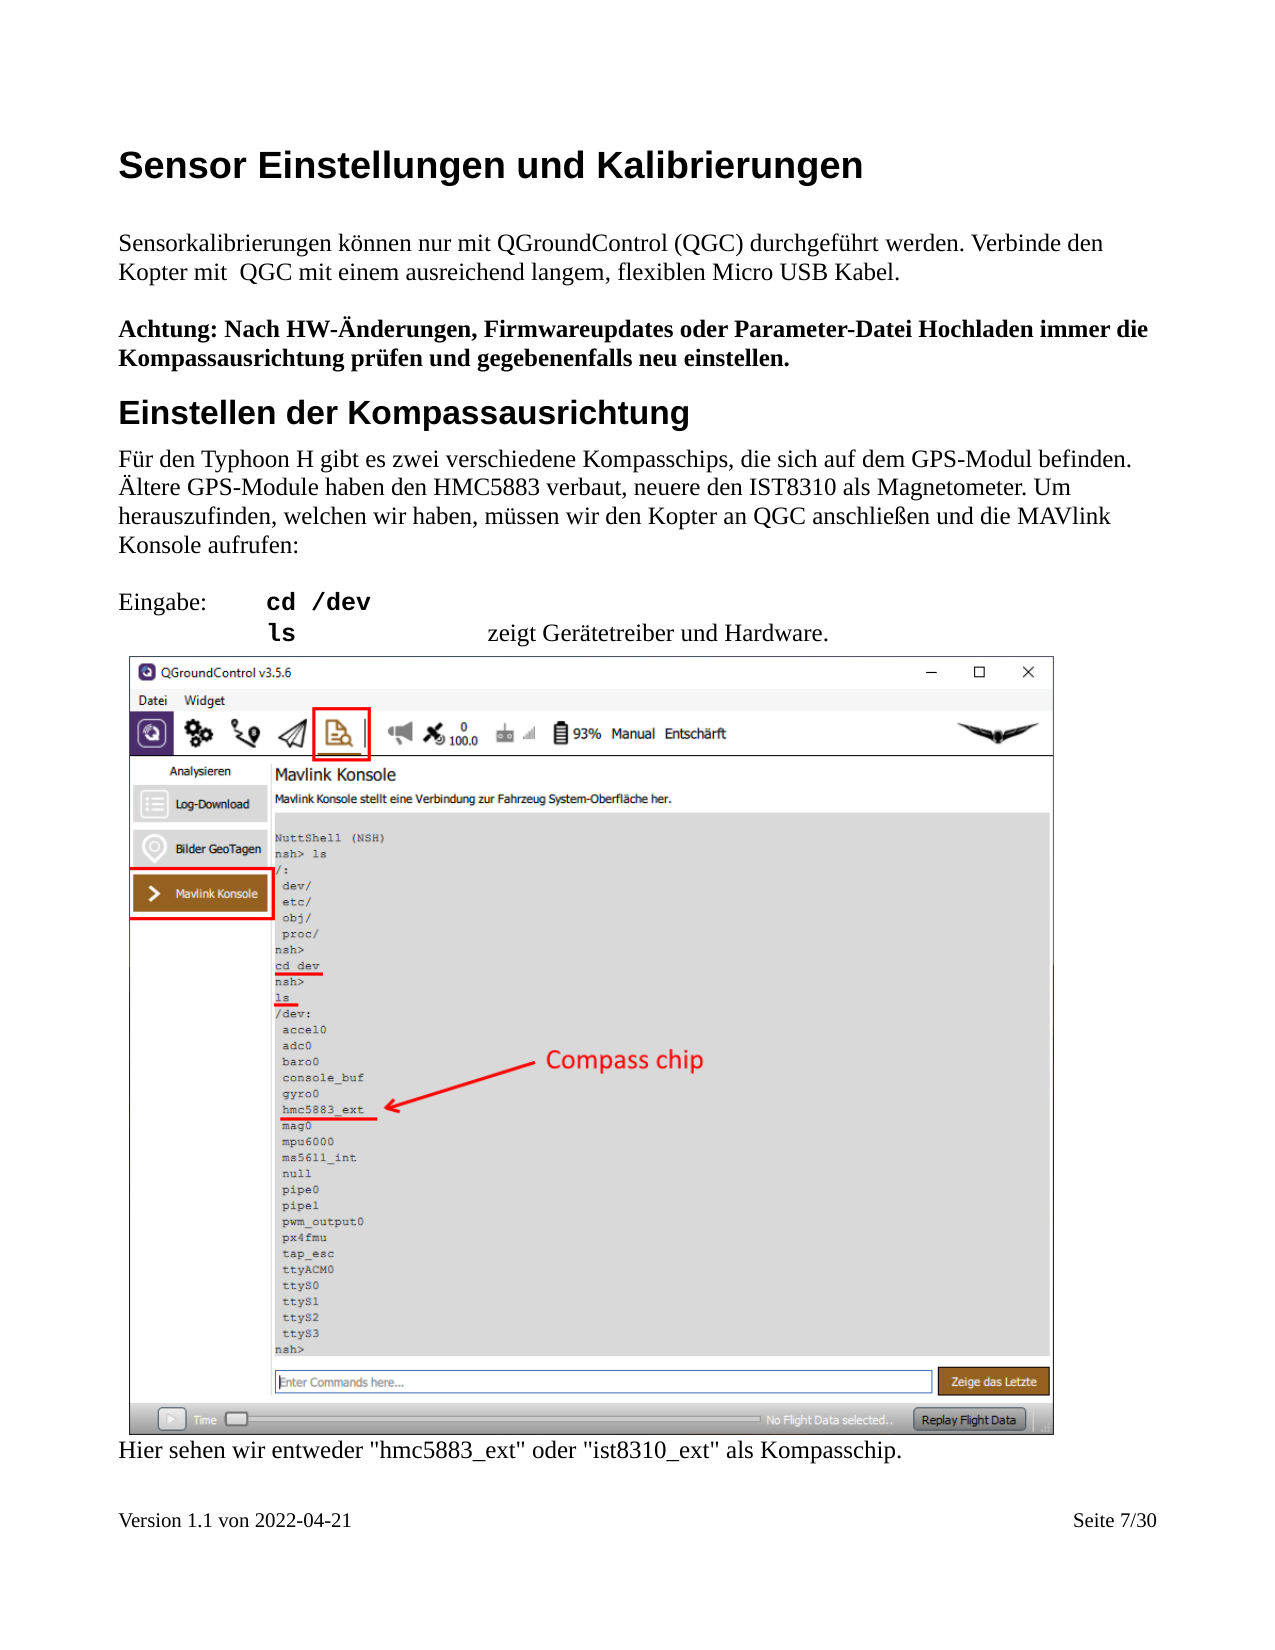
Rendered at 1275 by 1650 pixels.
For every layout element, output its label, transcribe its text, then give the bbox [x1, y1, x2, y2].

text ls zeigt Gerätetreiber und Hardware. [118, 618, 1157, 649]
picture [129, 656, 1054, 1435]
text Für den Typhoon H gibt es zwei verschiedene Kompasschips, die sich auf dem GPS-Modul befinden. Ältere GPS-Module haben den HMC5883 verbaut, neuere den IST8310 als Magnetometer. Um herauszufinden, welchen wir haben, müssen wir den Kopter an QGC anschließen und die MAVlink Konsole aufrufen: [118, 444, 1157, 559]
text Achtung: Nach HW-Änderungen, Firmwareupdates oder Parameter-Datei Hochladen immer die Kompassausrichtung prüfen und gegebenenfalls neu einstellen. [118, 314, 1157, 372]
subtitle Einstellen der Kompassausrichtung [118, 393, 1157, 431]
subtitle Sensor Einstellungen und Kalibrierungen [118, 143, 1157, 187]
text Eingabe: cd /dev [118, 587, 1157, 618]
text Sensorkalibrierungen können nur mit QGroundControl (QGC) durchgeführt werden. Verbinde den Kopter mit QGC mit einem ausreichend langem, flexiblen Micro USB Kabel. [118, 228, 1157, 286]
text Hier sehen wir entweder "hmc5883_ext" oder "ist8310_ext" als Kompasschip. [118, 649, 1157, 1464]
